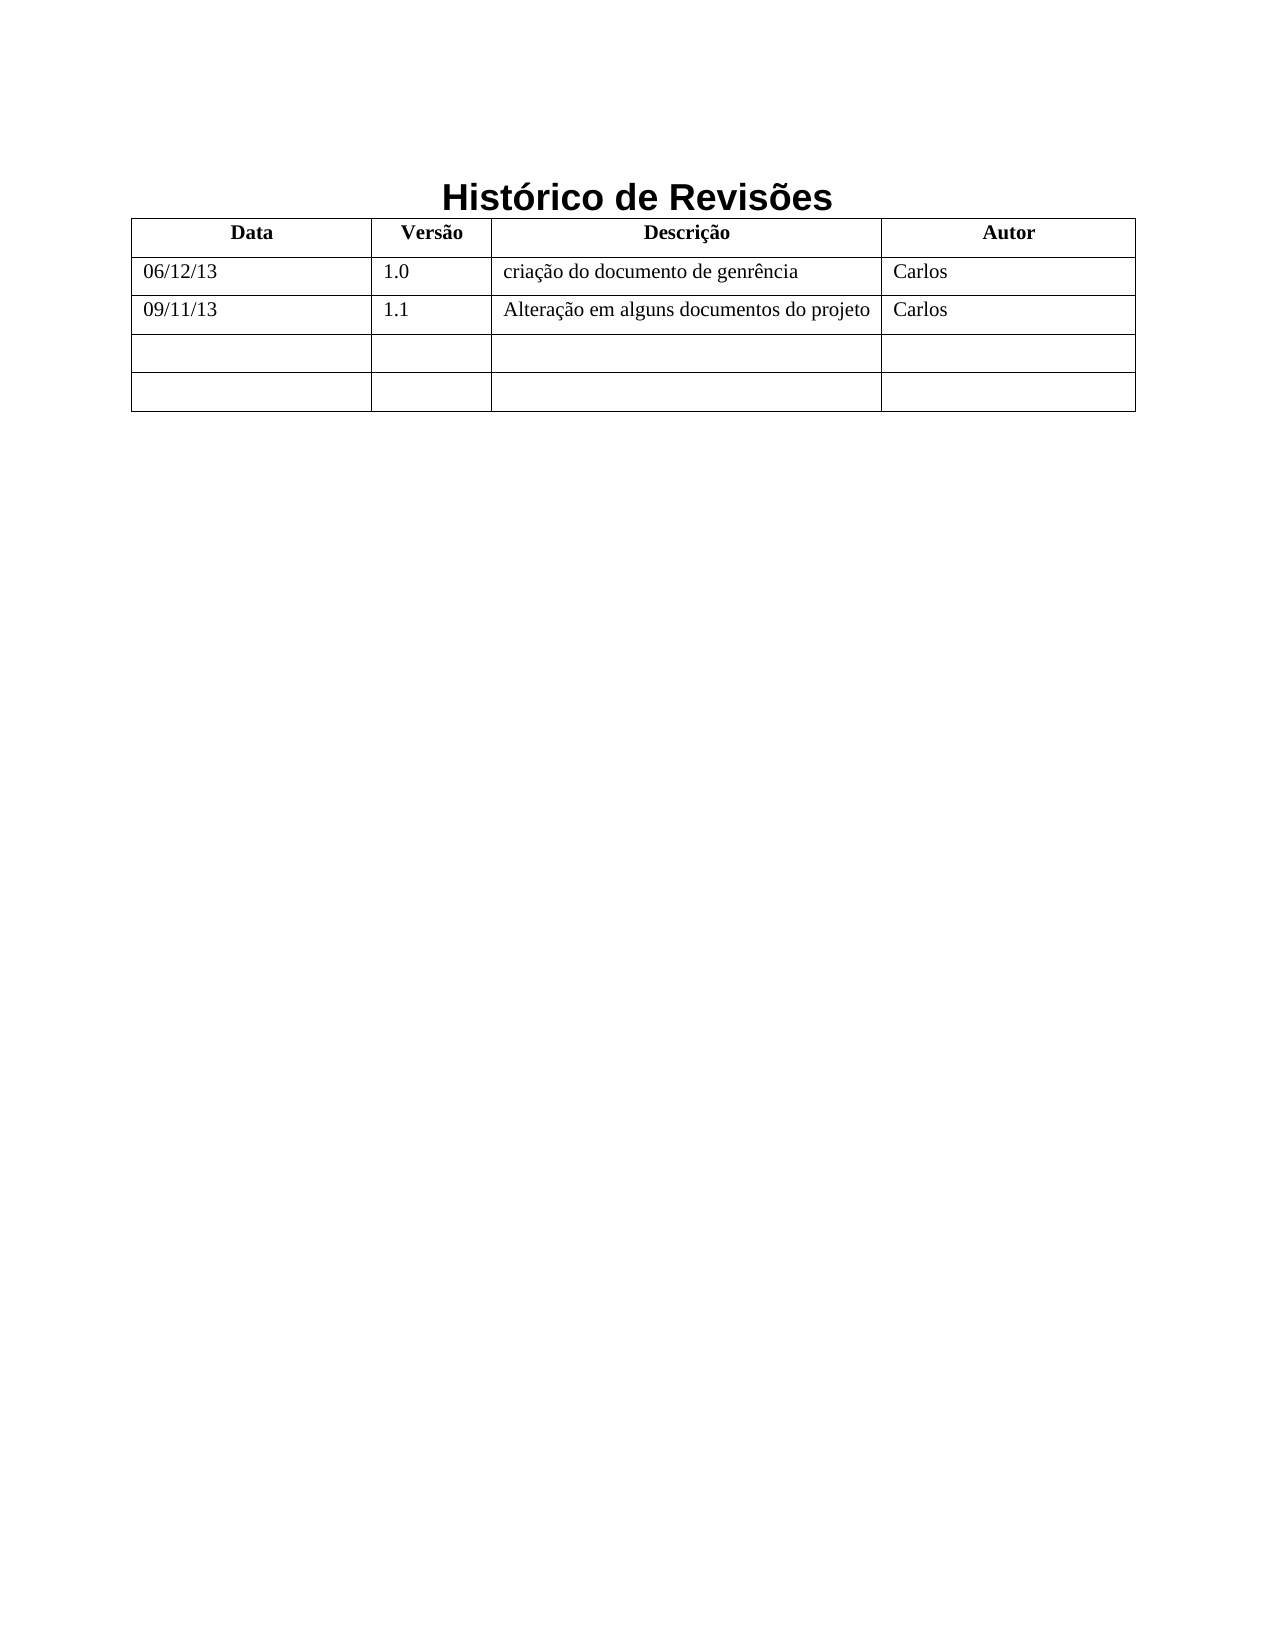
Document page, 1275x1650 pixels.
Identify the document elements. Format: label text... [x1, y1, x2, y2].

table_cell [492, 373, 881, 411]
table_cell 1.1 [372, 296, 491, 334]
table_cell [132, 335, 371, 372]
table_cell 1.0 [372, 258, 491, 295]
table_cell [882, 335, 1135, 372]
table_cell Carlos [882, 258, 1135, 295]
table_header Data [132, 219, 371, 257]
table_header Autor [882, 219, 1135, 257]
table_cell [492, 335, 881, 372]
table_cell Carlos [882, 296, 1135, 334]
title Histórico de Revisões [150, 175, 1125, 218]
table_cell [882, 373, 1135, 411]
table_header Versão [372, 219, 491, 257]
table_cell 12/06/13 [132, 258, 371, 295]
table_cell [132, 373, 371, 411]
table_cell Alteração em alguns documentos do projeto [492, 296, 881, 334]
table_cell [372, 335, 491, 372]
table_cell 11/09/13 [132, 296, 371, 334]
table_cell criação do documento de genrência [492, 258, 881, 295]
table_header Descrição [492, 219, 881, 257]
table_cell [372, 373, 491, 411]
